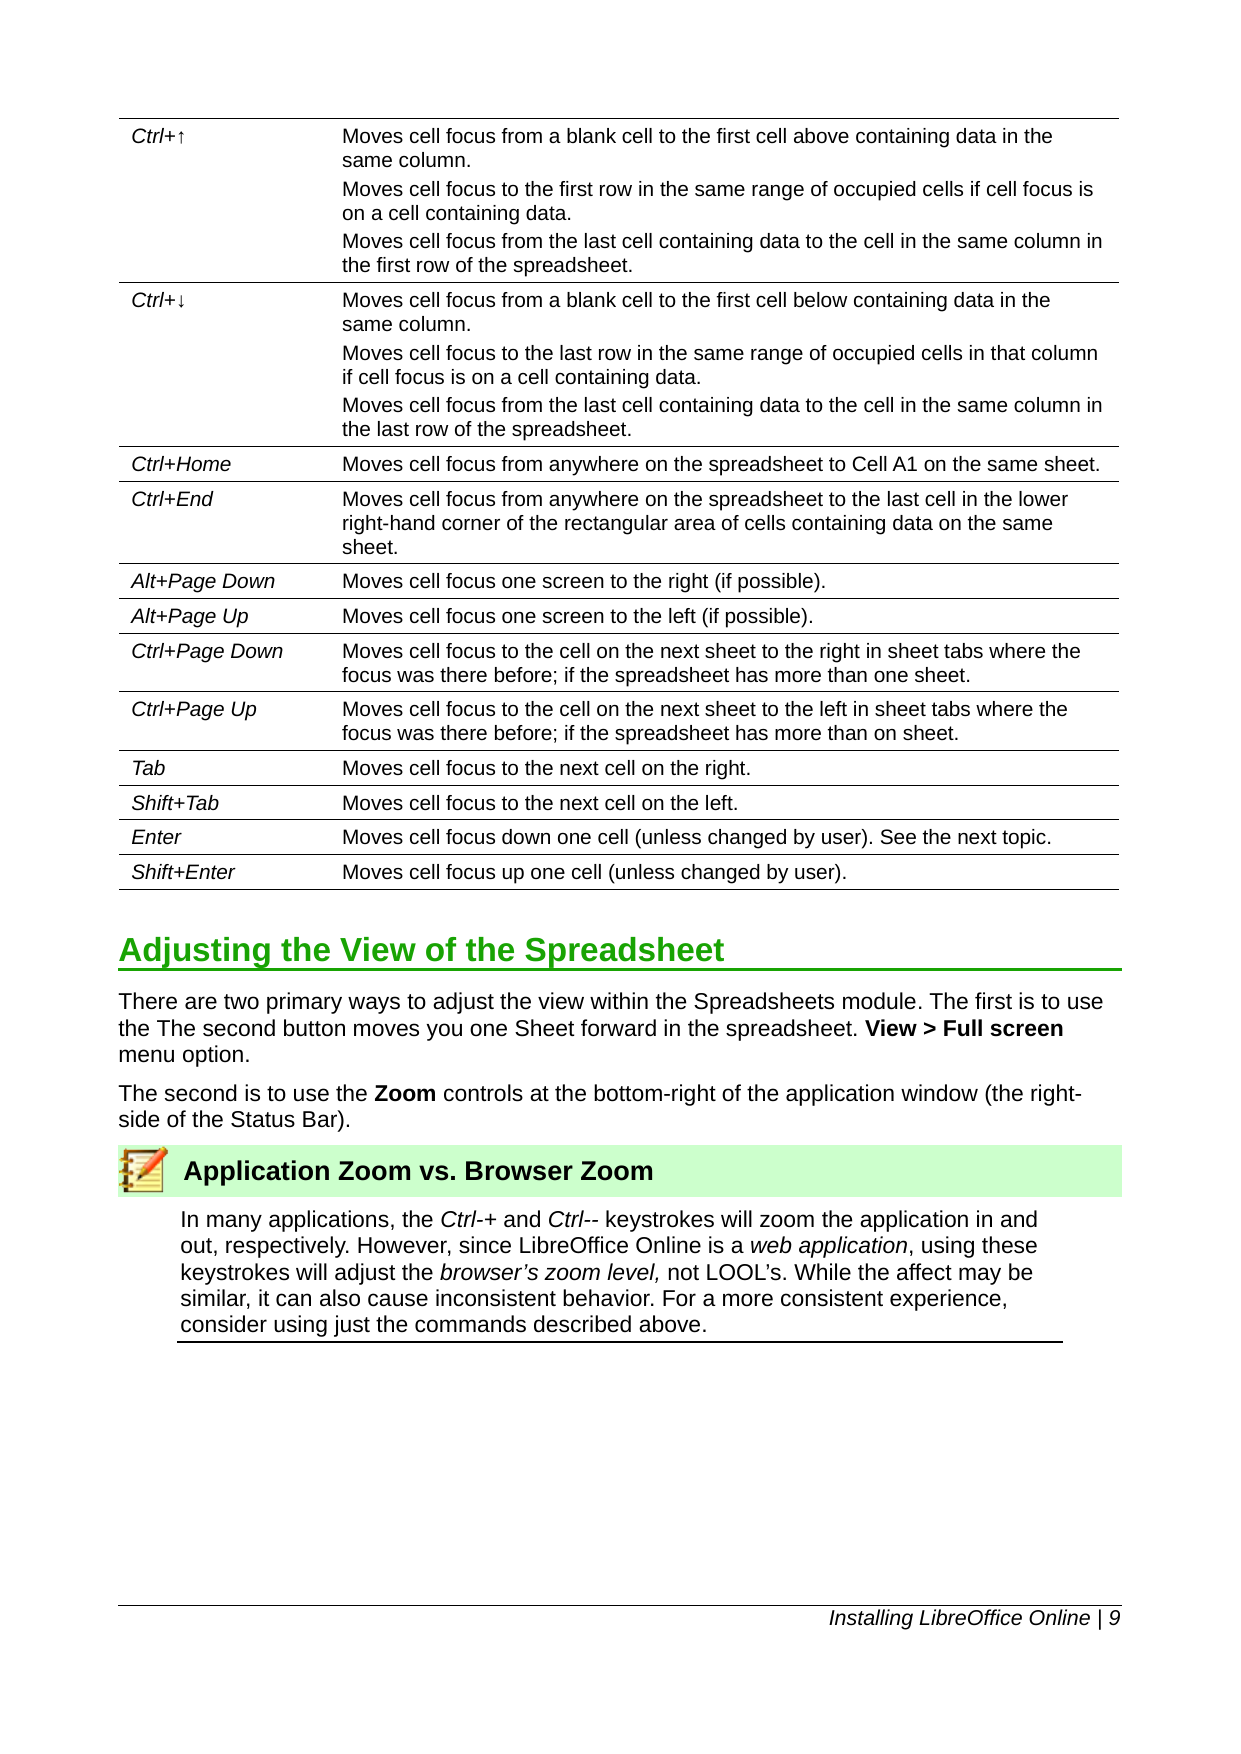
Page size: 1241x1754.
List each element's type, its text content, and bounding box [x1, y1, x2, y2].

table_cell Shift+Tab [119, 786, 330, 819]
text There are two primary ways to adjust the view within the Spreadsheets module. The first is to use the The second button moves you one Sheet forward in the spreadsheet. View > Full screen menu option. [118, 988, 1122, 1067]
table_cell Ctrl+Page Up [119, 692, 330, 750]
table_cell Moves cell focus to the next cell on the left. [330, 786, 1119, 819]
picture [119, 1145, 170, 1196]
table_cell Moves cell focus up one cell (unless changed by user). [330, 855, 1119, 888]
table_cell Moves cell focus from anywhere on the spreadsheet to the last cell in the lower right-hand corner of the rectangular area of cells containing data on the same sheet. [330, 482, 1119, 563]
table_cell Moves cell focus one screen to the left (if possible). [330, 599, 1119, 632]
table_cell Moves cell focus one screen to the right (if possible). [330, 564, 1119, 598]
table_cell Ctrl+Page Down [119, 634, 330, 691]
table_cell Moves cell focus from a blank cell to the first cell above containing data in the same column. Moves cell focus to the first row in the same range of occupied cells if cell focus is on a cell containing data. Moves cell focus from the last cell containing data to the cell in the same column in the first row of the spreadsheet. [330, 119, 1119, 282]
text In many applications, the Ctrl-+ and Ctrl-- keystrokes will zoom the application in and out, respectively. However, since LibreOffice Online is a web application, using these keystrokes will adjust the browser’s zoom level, not LOOL’s. While the affect may be similar, it can also cause inconsistent behavior. For a more consistent experience, consider using just the commands described above. [177, 1203, 1063, 1341]
table_cell Alt+Page Down [119, 564, 330, 598]
table_cell Ctrl+↑ [119, 119, 330, 282]
table_cell Moves cell focus down one cell (unless changed by user). See the next topic. [330, 820, 1119, 854]
table_cell Moves cell focus to the cell on the next sheet to the left in sheet tabs where the focus was there before; if the spreadsheet has more than on sheet. [330, 692, 1119, 750]
table_cell Ctrl+↓ [119, 283, 330, 446]
table_cell Alt+Page Up [119, 599, 330, 632]
table_cell Ctrl+End [119, 482, 330, 563]
text The second is to use the Zoom controls at the bottom-right of the application window (the right-side of the Status Bar). [118, 1080, 1122, 1132]
table_cell Moves cell focus to the cell on the next sheet to the right in sheet tabs where the focus was there before; if the spreadsheet has more than one sheet. [330, 634, 1119, 691]
table_cell Moves cell focus from anywhere on the spreadsheet to Cell A1 on the same sheet. [330, 447, 1119, 481]
table_cell Moves cell focus to the next cell on the right. [330, 751, 1119, 784]
subtitle Adjusting the View of the Spreadsheet [118, 930, 1122, 968]
table_cell Shift+Enter [119, 855, 330, 888]
table_cell Enter [119, 820, 330, 854]
subtitle Application Zoom vs. Browser Zoom [118, 1145, 1122, 1197]
table_cell Moves cell focus from a blank cell to the first cell below containing data in the same column. Moves cell focus to the last row in the same range of occupied cells in that column if cell focus is on a cell containing data. Moves cell focus from the last cell containing data to the cell in the same column in the last row of the spreadsheet. [330, 283, 1119, 446]
table_cell Tab [119, 751, 330, 784]
table_cell Ctrl+Home [119, 447, 330, 481]
